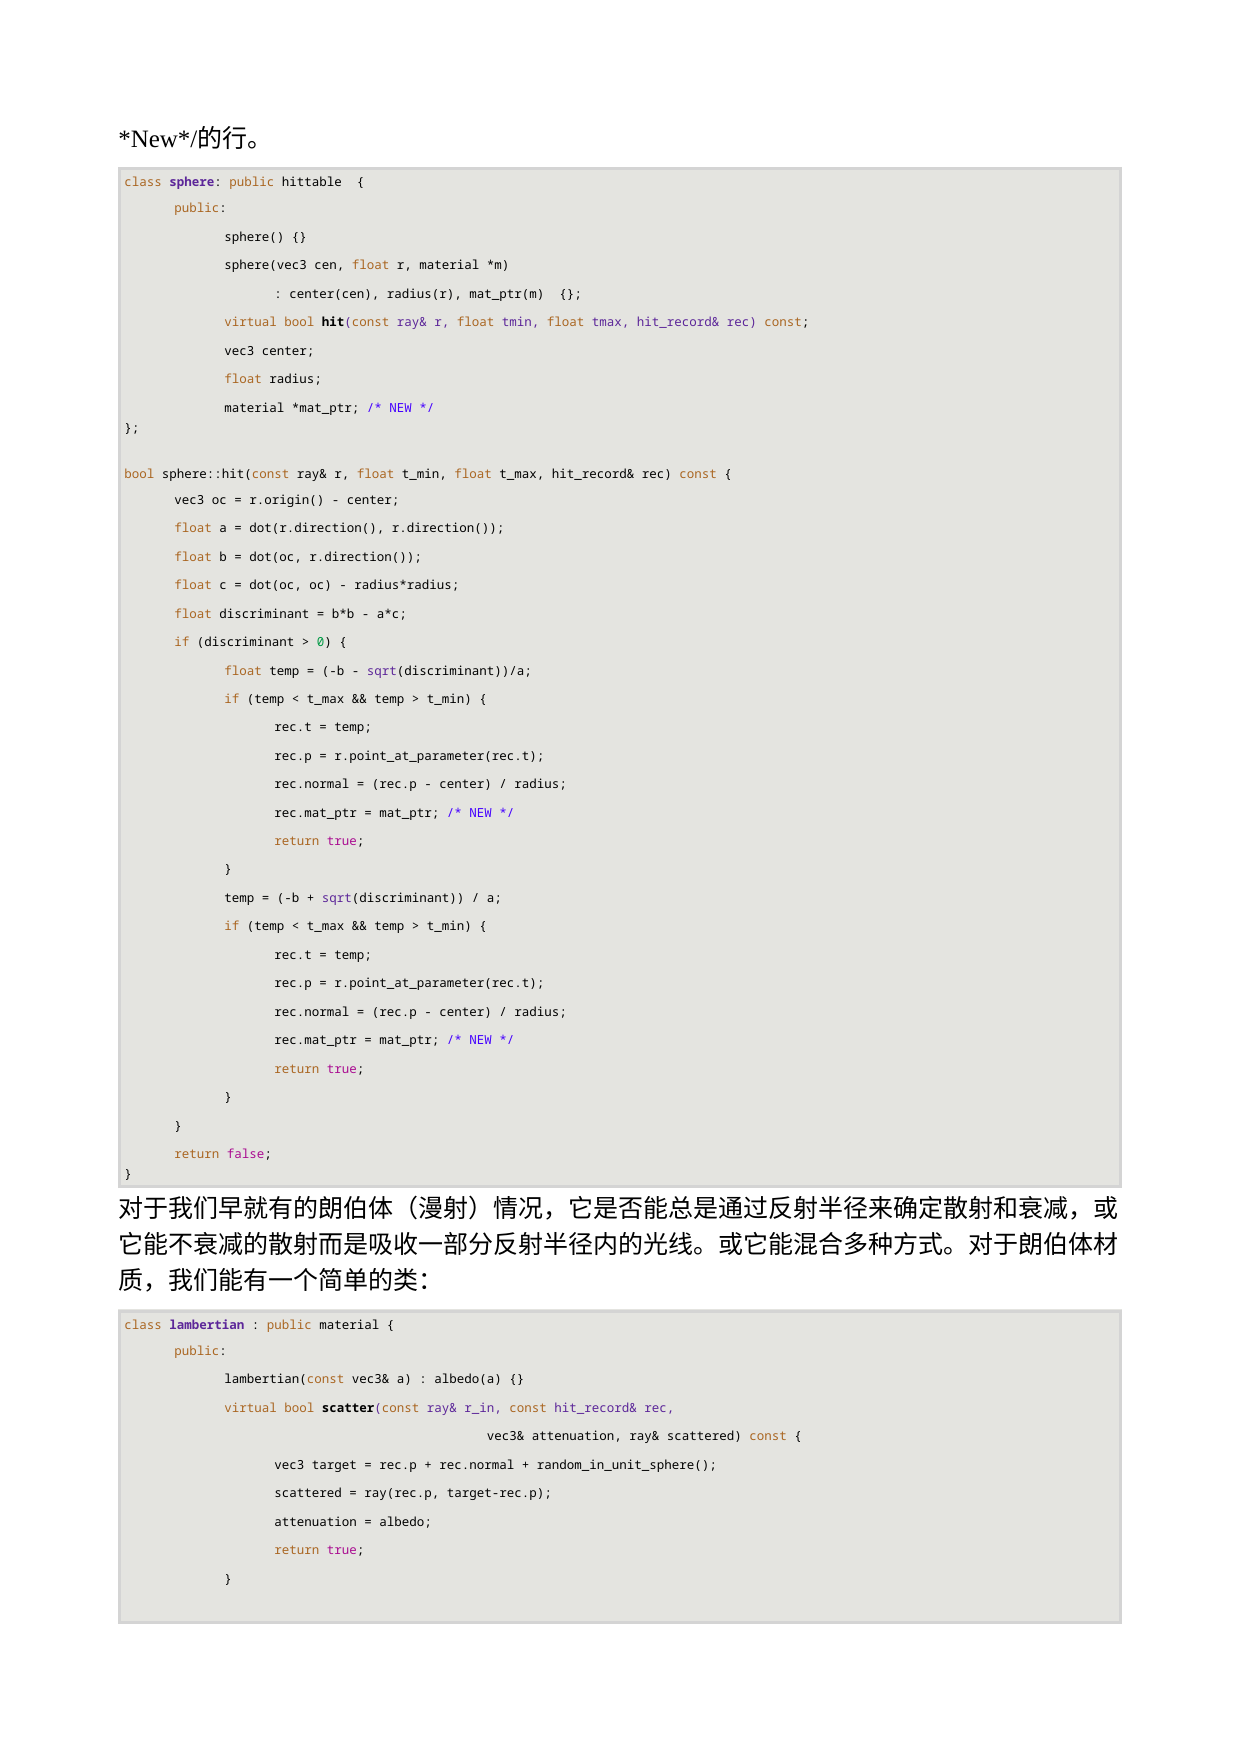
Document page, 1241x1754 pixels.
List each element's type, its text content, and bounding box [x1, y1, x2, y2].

text virtual bool scatter(const ray& r_in, const hit_record& rec, [121, 1384, 1119, 1412]
text float discriminant = b*b - a*c; [121, 590, 1119, 618]
text vec3 oc = r.origin() - center; [121, 476, 1119, 504]
text 对于我们早就有的朗伯体（漫射）情况，它是否能总是通过反射半径来确定散射和衰减，或它能不衰减的散射而是吸收一部分反射半径内的光线。或它能混合多种方式。对于朗伯体材质，我们能有一个简单的类： [118, 1188, 1122, 1297]
text rec.t = temp; [121, 703, 1119, 732]
text public: [121, 184, 1119, 213]
text rec.mat_ptr = mat_ptr; /* NEW */ [121, 789, 1119, 817]
text if (temp < t_max && temp > t_min) { [121, 902, 1119, 931]
text sphere() {} [121, 213, 1119, 241]
text class sphere: public hittable { [121, 170, 1119, 184]
text } [121, 846, 1119, 874]
text return true; [121, 817, 1119, 846]
text attenuation = albedo; [121, 1498, 1119, 1526]
text class lambertian : public material { [121, 1313, 1119, 1327]
text float b = dot(oc, r.direction()); [121, 533, 1119, 561]
text return true; [121, 1526, 1119, 1555]
text if (discriminant > 0) { [121, 618, 1119, 647]
text : center(cen), radius(r), mat_ptr(m) {}; [121, 270, 1119, 298]
text temp = (-b + sqrt(discriminant)) / a; [121, 874, 1119, 902]
text rec.t = temp; [121, 931, 1119, 959]
text rec.p = r.point_at_parameter(rec.t); [121, 959, 1119, 988]
text return true; [121, 1045, 1119, 1073]
text material *mat_ptr; /* NEW */ [121, 384, 1119, 412]
text rec.normal = (rec.p - center) / radius; [121, 988, 1119, 1016]
text vec3 center; [121, 327, 1119, 355]
text return false; [121, 1130, 1119, 1158]
text }; [121, 412, 1119, 430]
text rec.normal = (rec.p - center) / radius; [121, 760, 1119, 789]
text lambertian(const vec3& a) : albedo(a) {} [121, 1356, 1119, 1384]
text } [121, 1102, 1119, 1130]
text sphere(vec3 cen, float r, material *m) [121, 241, 1119, 270]
text } [121, 1555, 1119, 1583]
text public: [121, 1327, 1119, 1356]
text float radius; [121, 355, 1119, 384]
text float temp = (-b - sqrt(discriminant))/a; [121, 647, 1119, 675]
text vec3& attenuation, ray& scattered) const { [121, 1412, 1119, 1441]
text } [121, 1158, 1119, 1185]
text float a = dot(r.direction(), r.direction()); [121, 504, 1119, 533]
text vec3 target = rec.p + rec.normal + random_in_unit_sphere(); [121, 1441, 1119, 1469]
text bool sphere::hit(const ray& r, float t_min, float t_max, hit_record& rec) const { [121, 458, 1119, 476]
text scattered = ray(rec.p, target-rec.p); [121, 1469, 1119, 1498]
text *New*/的行。 [118, 118, 1122, 154]
text rec.p = r.point_at_parameter(rec.t); [121, 732, 1119, 760]
text rec.mat_ptr = mat_ptr; /* NEW */ [121, 1016, 1119, 1045]
text if (temp < t_max && temp > t_min) { [121, 675, 1119, 703]
text float c = dot(oc, oc) - radius*radius; [121, 561, 1119, 590]
text virtual bool hit(const ray& r, float tmin, float tmax, hit_record& rec) const; [121, 298, 1119, 327]
text } [121, 1073, 1119, 1102]
